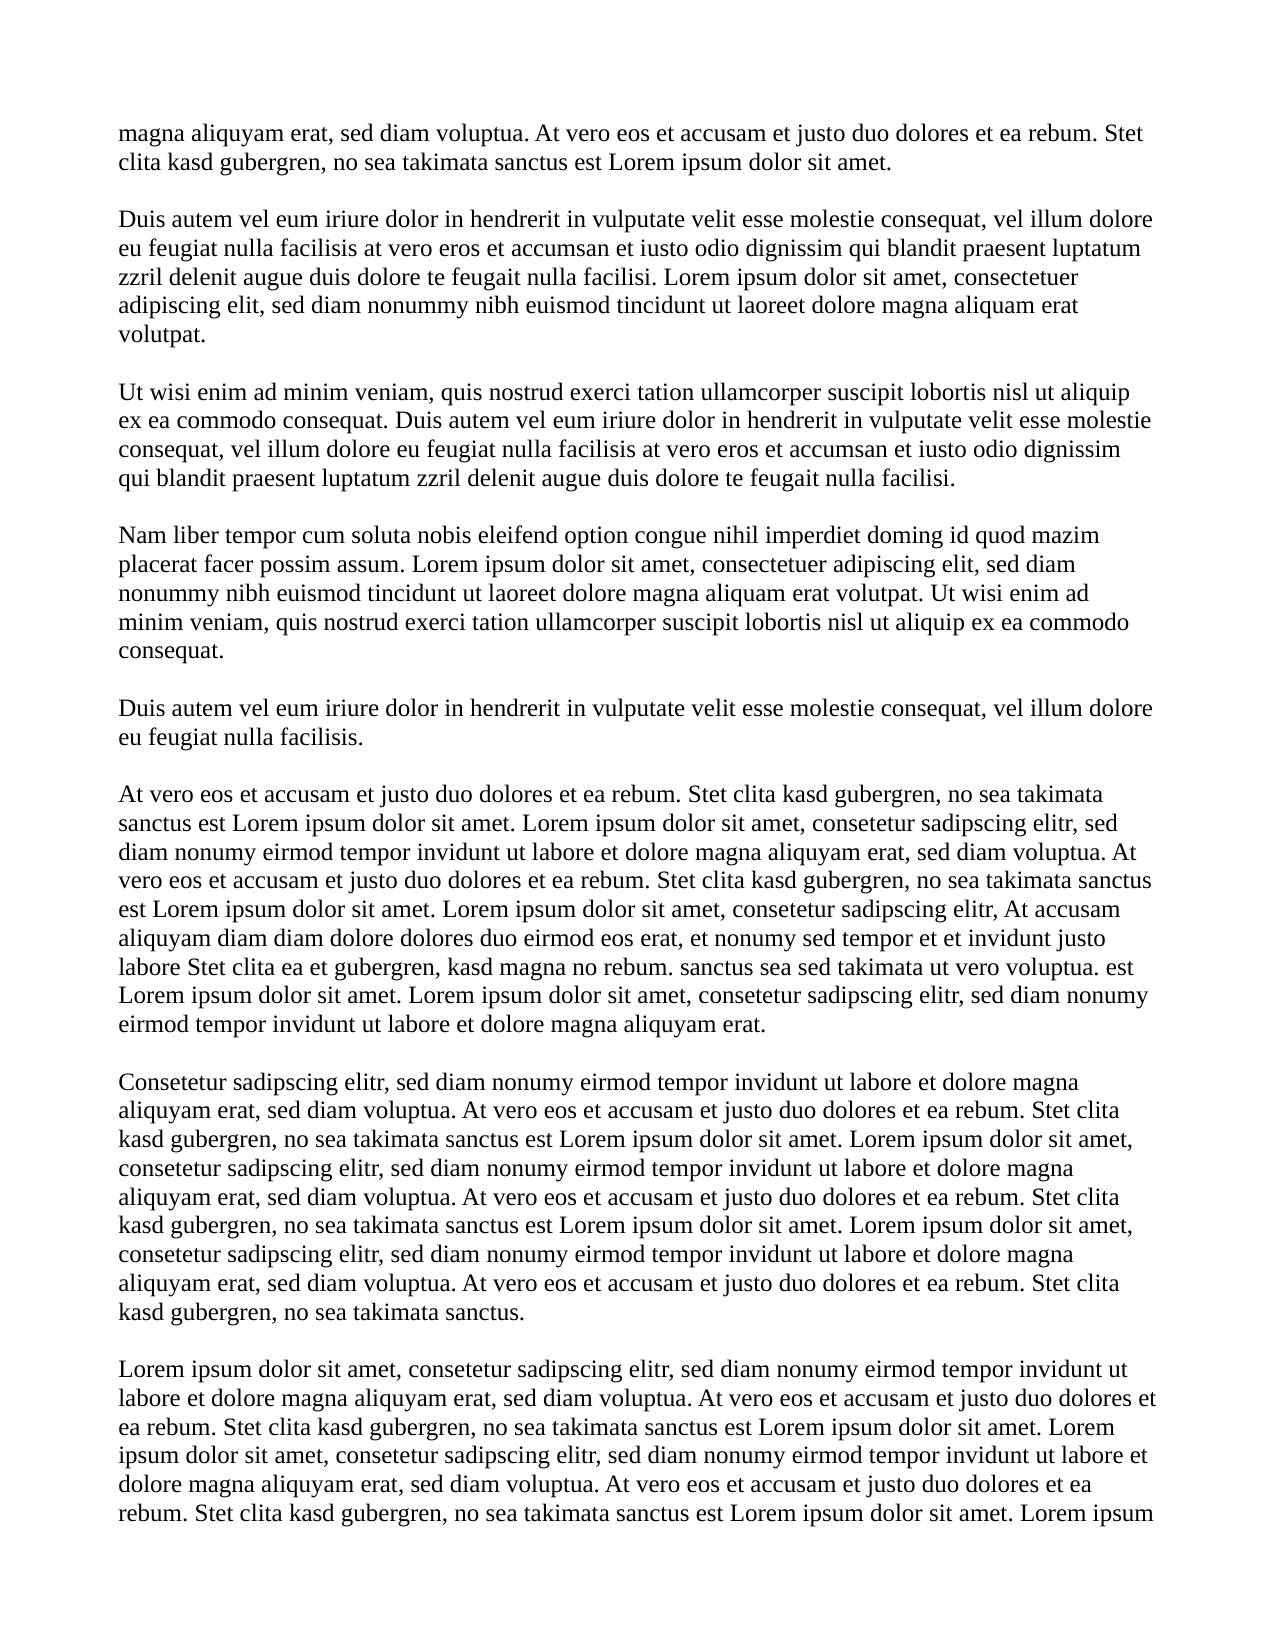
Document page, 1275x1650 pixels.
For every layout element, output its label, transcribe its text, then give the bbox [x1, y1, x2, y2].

text Nam liber tempor cum soluta nobis eleifend option congue nihil imperdiet doming id quod mazim placerat facer possim assum. Lorem ipsum dolor sit amet, consectetuer adipiscing elit, sed diam nonummy nibh euismod tincidunt ut laoreet dolore magna aliquam erat volutpat. Ut wisi enim ad minim veniam, quis nostrud exerci tation ullamcorper suscipit lobortis nisl ut aliquip ex ea commodo consequat. [118, 521, 1157, 664]
text Lorem ipsum dolor sit amet, consetetur sadipscing elitr, sed diam nonumy eirmod tempor invidunt ut labore et dolore magna aliquyam erat, sed diam voluptua. At vero eos et accusam et justo duo dolores et ea rebum. Stet clita kasd gubergren, no sea takimata sanctus est Lorem ipsum dolor sit amet. Lorem ipsum dolor sit amet, consetetur sadipscing elitr, sed diam nonumy eirmod tempor invidunt ut labore et dolore magna aliquyam erat, sed diam voluptua. At vero eos et accusam et justo duo dolores et ea rebum. Stet clita kasd gubergren, no sea takimata sanctus est Lorem ipsum dolor sit amet. Lorem ipsum [118, 1354, 1157, 1527]
text Ut wisi enim ad minim veniam, quis nostrud exerci tation ullamcorper suscipit lobortis nisl ut aliquip ex ea commodo consequat. Duis autem vel eum iriure dolor in hendrerit in vulputate velit esse molestie consequat, vel illum dolore eu feugiat nulla facilisis at vero eros et accumsan et iusto odio dignissim qui blandit praesent luptatum zzril delenit augue duis dolore te feugait nulla facilisi. [118, 377, 1157, 492]
text Duis autem vel eum iriure dolor in hendrerit in vulputate velit esse molestie consequat, vel illum dolore eu feugiat nulla facilisis. [118, 693, 1157, 751]
text At vero eos et accusam et justo duo dolores et ea rebum. Stet clita kasd gubergren, no sea takimata sanctus est Lorem ipsum dolor sit amet. Lorem ipsum dolor sit amet, consetetur sadipscing elitr, sed diam nonumy eirmod tempor invidunt ut labore et dolore magna aliquyam erat, sed diam voluptua. At vero eos et accusam et justo duo dolores et ea rebum. Stet clita kasd gubergren, no sea takimata sanctus est Lorem ipsum dolor sit amet. Lorem ipsum dolor sit amet, consetetur sadipscing elitr, At accusam aliquyam diam diam dolore dolores duo eirmod eos erat, et nonumy sed tempor et et invidunt justo labore Stet clita ea et gubergren, kasd magna no rebum. sanctus sea sed takimata ut vero voluptua. est Lorem ipsum dolor sit amet. Lorem ipsum dolor sit amet, consetetur sadipscing elitr, sed diam nonumy eirmod tempor invidunt ut labore et dolore magna aliquyam erat. [118, 779, 1157, 1038]
text Consetetur sadipscing elitr, sed diam nonumy eirmod tempor invidunt ut labore et dolore magna aliquyam erat, sed diam voluptua. At vero eos et accusam et justo duo dolores et ea rebum. Stet clita kasd gubergren, no sea takimata sanctus est Lorem ipsum dolor sit amet. Lorem ipsum dolor sit amet, consetetur sadipscing elitr, sed diam nonumy eirmod tempor invidunt ut labore et dolore magna aliquyam erat, sed diam voluptua. At vero eos et accusam et justo duo dolores et ea rebum. Stet clita kasd gubergren, no sea takimata sanctus est Lorem ipsum dolor sit amet. Lorem ipsum dolor sit amet, consetetur sadipscing elitr, sed diam nonumy eirmod tempor invidunt ut labore et dolore magna aliquyam erat, sed diam voluptua. At vero eos et accusam et justo duo dolores et ea rebum. Stet clita kasd gubergren, no sea takimata sanctus. [118, 1067, 1157, 1326]
text Duis autem vel eum iriure dolor in hendrerit in vulputate velit esse molestie consequat, vel illum dolore eu feugiat nulla facilisis at vero eros et accumsan et iusto odio dignissim qui blandit praesent luptatum zzril delenit augue duis dolore te feugait nulla facilisi. Lorem ipsum dolor sit amet, consectetuer adipiscing elit, sed diam nonummy nibh euismod tincidunt ut laoreet dolore magna aliquam erat volutpat. [118, 204, 1157, 348]
text magna aliquyam erat, sed diam voluptua. At vero eos et accusam et justo duo dolores et ea rebum. Stet clita kasd gubergren, no sea takimata sanctus est Lorem ipsum dolor sit amet. [118, 118, 1157, 176]
